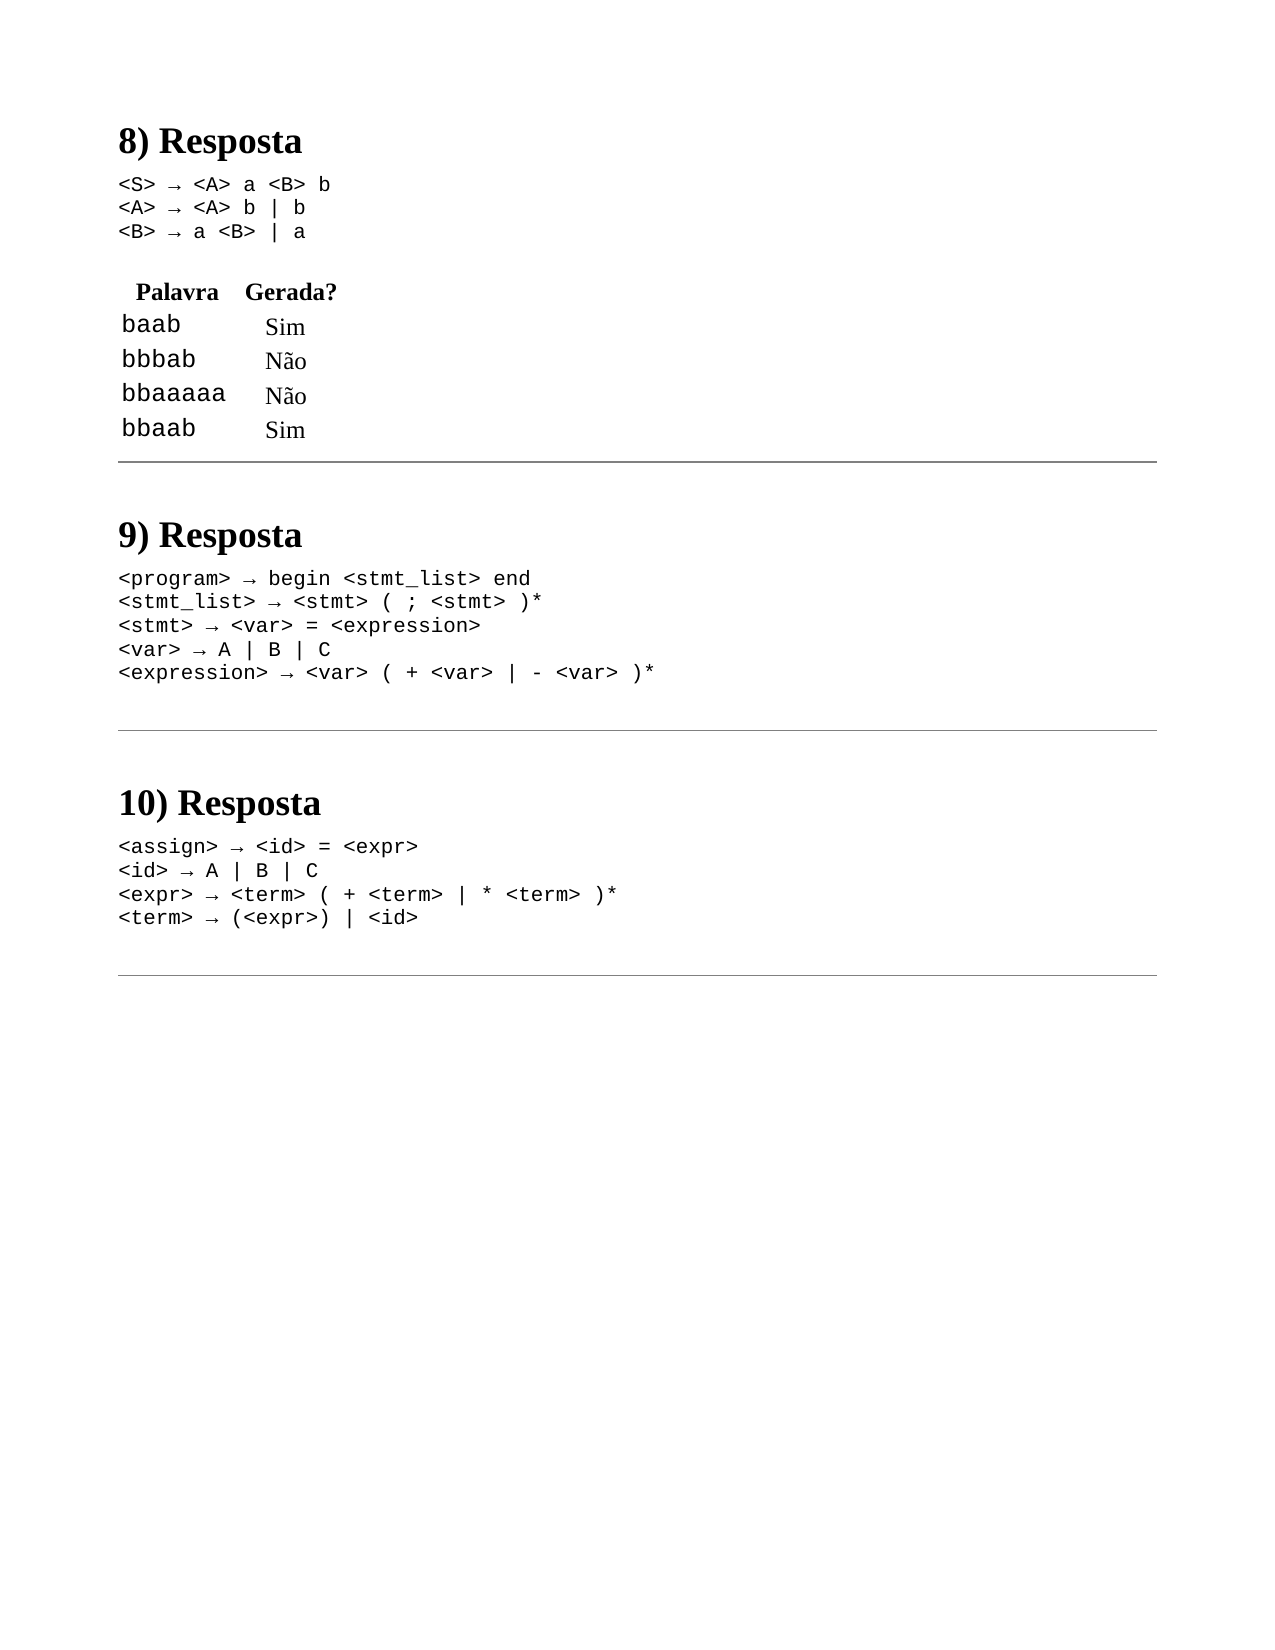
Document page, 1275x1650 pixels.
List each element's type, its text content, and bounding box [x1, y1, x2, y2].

text <B> → a <B> | a [118, 221, 1157, 245]
table_cell bbaab [118, 413, 236, 447]
text <stmt_list> → <stmt> ( ; <stmt> )* [118, 591, 1157, 615]
text <stmt> → <var> = <expression> [118, 615, 1157, 639]
subtitle 9) Resposta [118, 512, 1157, 555]
table_cell ❌ Não [236, 343, 345, 378]
text <S> → <A> a <B> b [118, 174, 1157, 197]
text <assign> → <id> = <expr> [118, 836, 1157, 860]
subtitle 8) Resposta [118, 118, 1157, 161]
text <id> → A | B | C [118, 860, 1157, 883]
text <expression> → <var> ( + <var> | - <var> )* [118, 662, 1157, 686]
table_header Palavra [118, 274, 236, 309]
subtitle 10) Resposta [118, 781, 1157, 824]
text <expr> → <term> ( + <term> | * <term> )* [118, 883, 1157, 907]
table_header Gerada? [236, 274, 345, 309]
table_cell bbbab [118, 343, 236, 378]
text <var> → A | B | C [118, 639, 1157, 662]
table_cell ❌ Não [236, 378, 345, 412]
text <A> → <A> b | b [118, 197, 1157, 221]
text <term> → (<expr>) | <id> [118, 907, 1157, 931]
table_cell ✅ Sim [236, 309, 345, 343]
table_cell ✅ Sim [236, 413, 345, 447]
table_cell bbaaaaa [118, 378, 236, 412]
text <program> → begin <stmt_list> end [118, 568, 1157, 591]
table_cell baab [118, 309, 236, 343]
